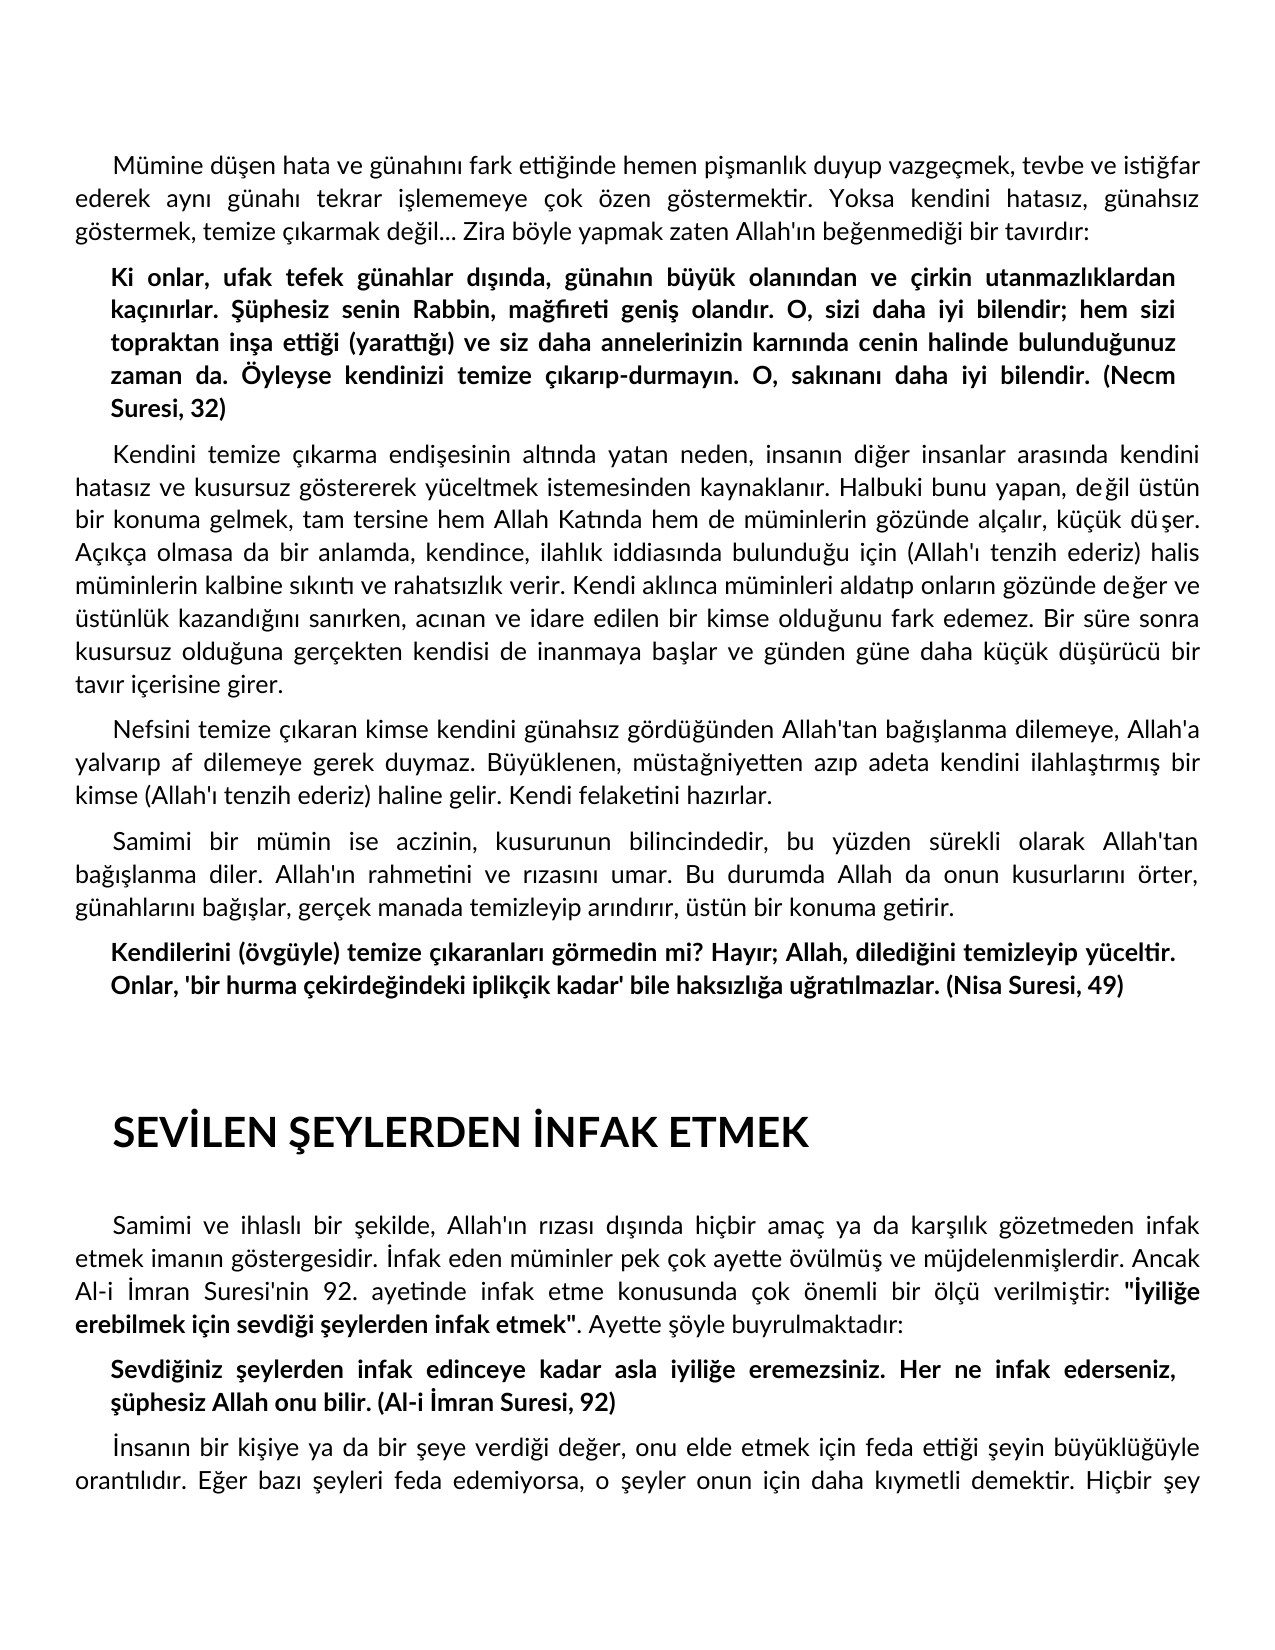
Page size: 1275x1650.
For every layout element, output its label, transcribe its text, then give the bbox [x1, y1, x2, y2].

text İnsanın bir kişiye ya da bir şeye verdiği değer, onu elde etmek için feda ettiği şeyin büyüklüğüyle orantılıdır. Eğer bazı şeyleri feda edemiyorsa, o şeyler onun için daha kıymetli demektir. Hiçbir şey [75, 1432, 1200, 1495]
subtitle SEVİLEN ŞEYLERDEN İNFAK ETMEK [112, 1106, 1200, 1156]
text Sevdiğiniz şeylerden infak edinceye kadar asla iyiliğe eremezsiniz. Her ne infak ederseniz, şüphesiz Allah onu bilir. (Al-i İmran Suresi, 92) [110, 1354, 1178, 1417]
text Nefsini temize çıkaran kimse kendini günahsız gördüğünden Allah'tan bağışlanma dilemeye, Allah'a yalvarıp af dilemeye gerek duymaz. Büyüklenen, müstağniyetten azıp adeta kendini ilahlaştırmış bir kimse (Allah'ı tenzih ederiz) haline gelir. Kendi felaketini hazırlar. [75, 714, 1200, 810]
text Ki onlar, ufak tefek günahlar dışında, günahın büyük olanından ve çirkin utanmazlıklardan kaçınırlar. Şüphesiz senin Rabbin, mağfireti geniş olandır. O, sizi daha iyi bilendir; hem sizi topraktan inşa ettiği (yarattığı) ve siz daha annelerinizin karnında cenin halinde bulunduğunuz zaman da. Öyleyse kendinizi temize çıkarıp-durmayın. O, sakınanı daha iyi bilendir. (Necm Suresi, 32) [110, 261, 1178, 423]
text Kendini temize çıkarma endişesinin altında yatan neden, insanın diğer insanlar arasında kendini hatasız ve kusursuz göstererek yüceltmek istemesinden kaynaklanır. Halbuki bunu yapan, değil üstün bir konuma gelmek, tam tersine hem Allah Katında hem de müminlerin gözünde alçalır, küçük düşer. Açıkça olmasa da bir anlamda, kendince, ilahlık iddiasında bulunduğu için (Allah'ı tenzih ederiz) halis müminlerin kalbine sıkıntı ve rahatsızlık verir. Kendi aklınca müminleri aldatıp onların gözünde değer ve üstünlük kazandığını sanırken, acınan ve idare edilen bir kimse olduğunu fark edemez. Bir süre sonra kusursuz olduğuna gerçekten kendisi de inanmaya başlar ve günden güne daha küçük düşürücü bir tavır içerisine girer. [75, 438, 1200, 699]
text Samimi ve ihlaslı bir şekilde, Allah'ın rızası dışında hiçbir amaç ya da karşılık gözetmeden infak etmek imanın göstergesidir. İnfak eden müminler pek çok ayette övülmüş ve müjdelenmişlerdir. Ancak Al-i İmran Suresi'nin 92. ayetinde infak etme konusunda çok önemli bir ölçü verilmiştir: "İyiliğe erebilmek için sevdiği şeylerden infak etmek". Ayette şöyle buyrulmaktadır: [75, 1209, 1200, 1338]
text Samimi bir mümin ise aczinin, kusurunun bilincindedir, bu yüzden sürekli olarak Allah'tan bağışlanma diler. Allah'ın rahmetini ve rızasını umar. Bu durumda Allah da onun kusurlarını örter, günahlarını bağışlar, gerçek manada temizleyip arındırır, üstün bir konuma getirir. [75, 825, 1200, 921]
text Kendilerini (övgüyle) temize çıkaranları görmedin mi? Hayır; Allah, dilediğini temizleyip yüceltir. Onlar, 'bir hurma çekirdeğindeki iplikçik kadar' bile haksızlığa uğratılmazlar. (Nisa Suresi, 49) [110, 937, 1178, 999]
text Mümine düşen hata ve günahını fark ettiğinde hemen pişmanlık duyup vazgeçmek, tevbe ve istiğfar ederek aynı günahı tekrar işlememeye çok özen göstermektir. Yoksa kendini hatasız, günahsız göstermek, temize çıkarmak değil... Zira böyle yapmak zaten Allah'ın beğenmediği bir tavırdır: [75, 150, 1200, 246]
